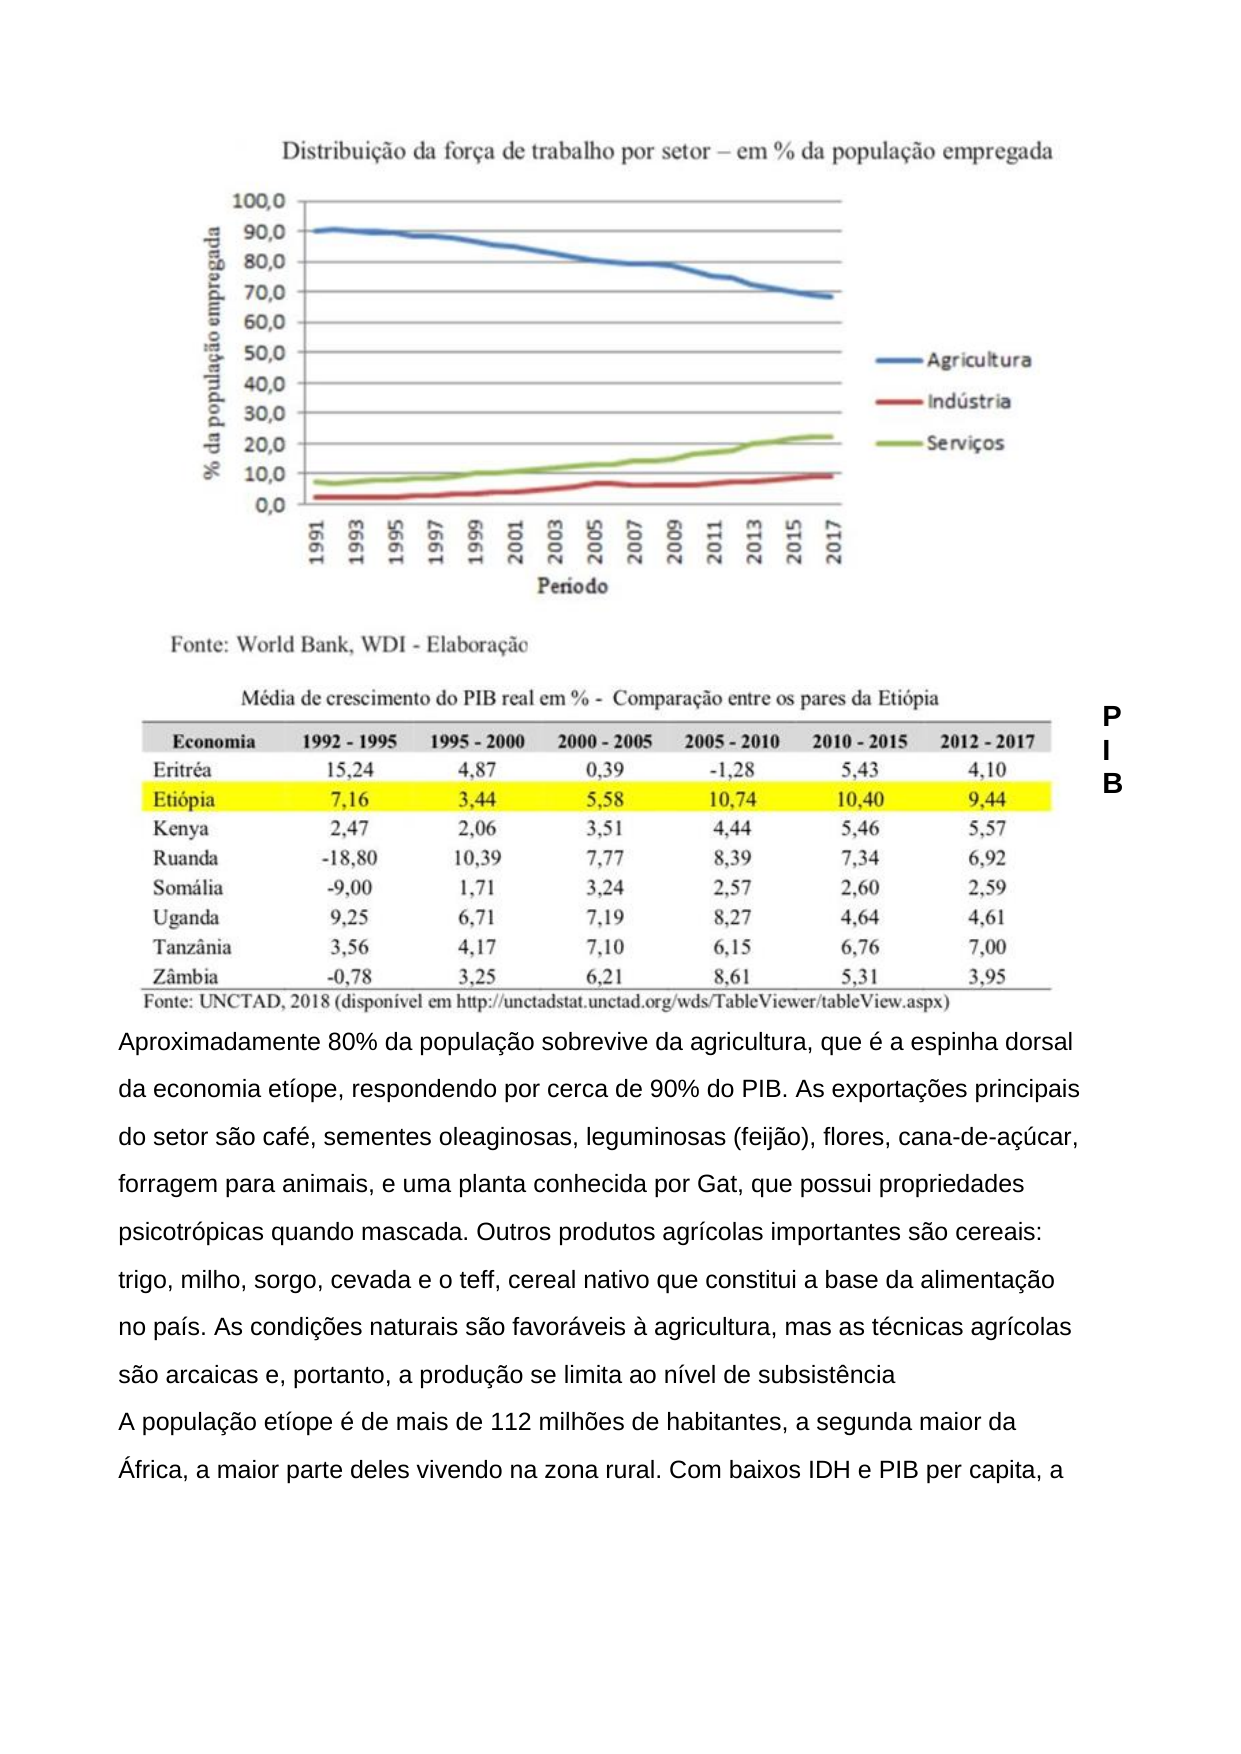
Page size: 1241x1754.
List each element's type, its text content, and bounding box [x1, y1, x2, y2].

text psicotrópicas quando mascada. Outros produtos agrícolas importantes são cereais: [118, 1217, 1122, 1246]
text África, a maior parte deles vivendo na zona rural. Com baixos IDH e PIB per capita, a [118, 1455, 1122, 1484]
picture [98, 685, 1102, 1027]
text A população etíope é de mais de 112 milhões de habitantes, a segunda maior da [118, 1407, 1122, 1436]
text são arcaicas e, portanto, a produção se limita ao nível de subsistência [118, 1360, 1122, 1388]
text trigo, milho, sorgo, cevada e o teff, cereal nativo que constitui a base da alimentação [118, 1264, 1122, 1293]
subtitle PIB [1102, 699, 1122, 799]
text forragem para animais, e uma planta conhecida por Gat, que possui propriedades [118, 1169, 1122, 1198]
text no país. As condições naturais são favoráveis à agricultura, mas as técnicas agrícolas [118, 1312, 1122, 1341]
text do setor são café, sementes oleaginosas, leguminosas (feijão), flores, cana-de-açúcar, [118, 1122, 1122, 1151]
picture [118, 118, 1123, 666]
text da economia etíope, respondendo por cerca de 90% do PIB. As exportações principais [118, 1074, 1122, 1103]
text Aproximadamente 80% da população sobrevive da agricultura, que é a espinha dorsal [118, 812, 1122, 1055]
